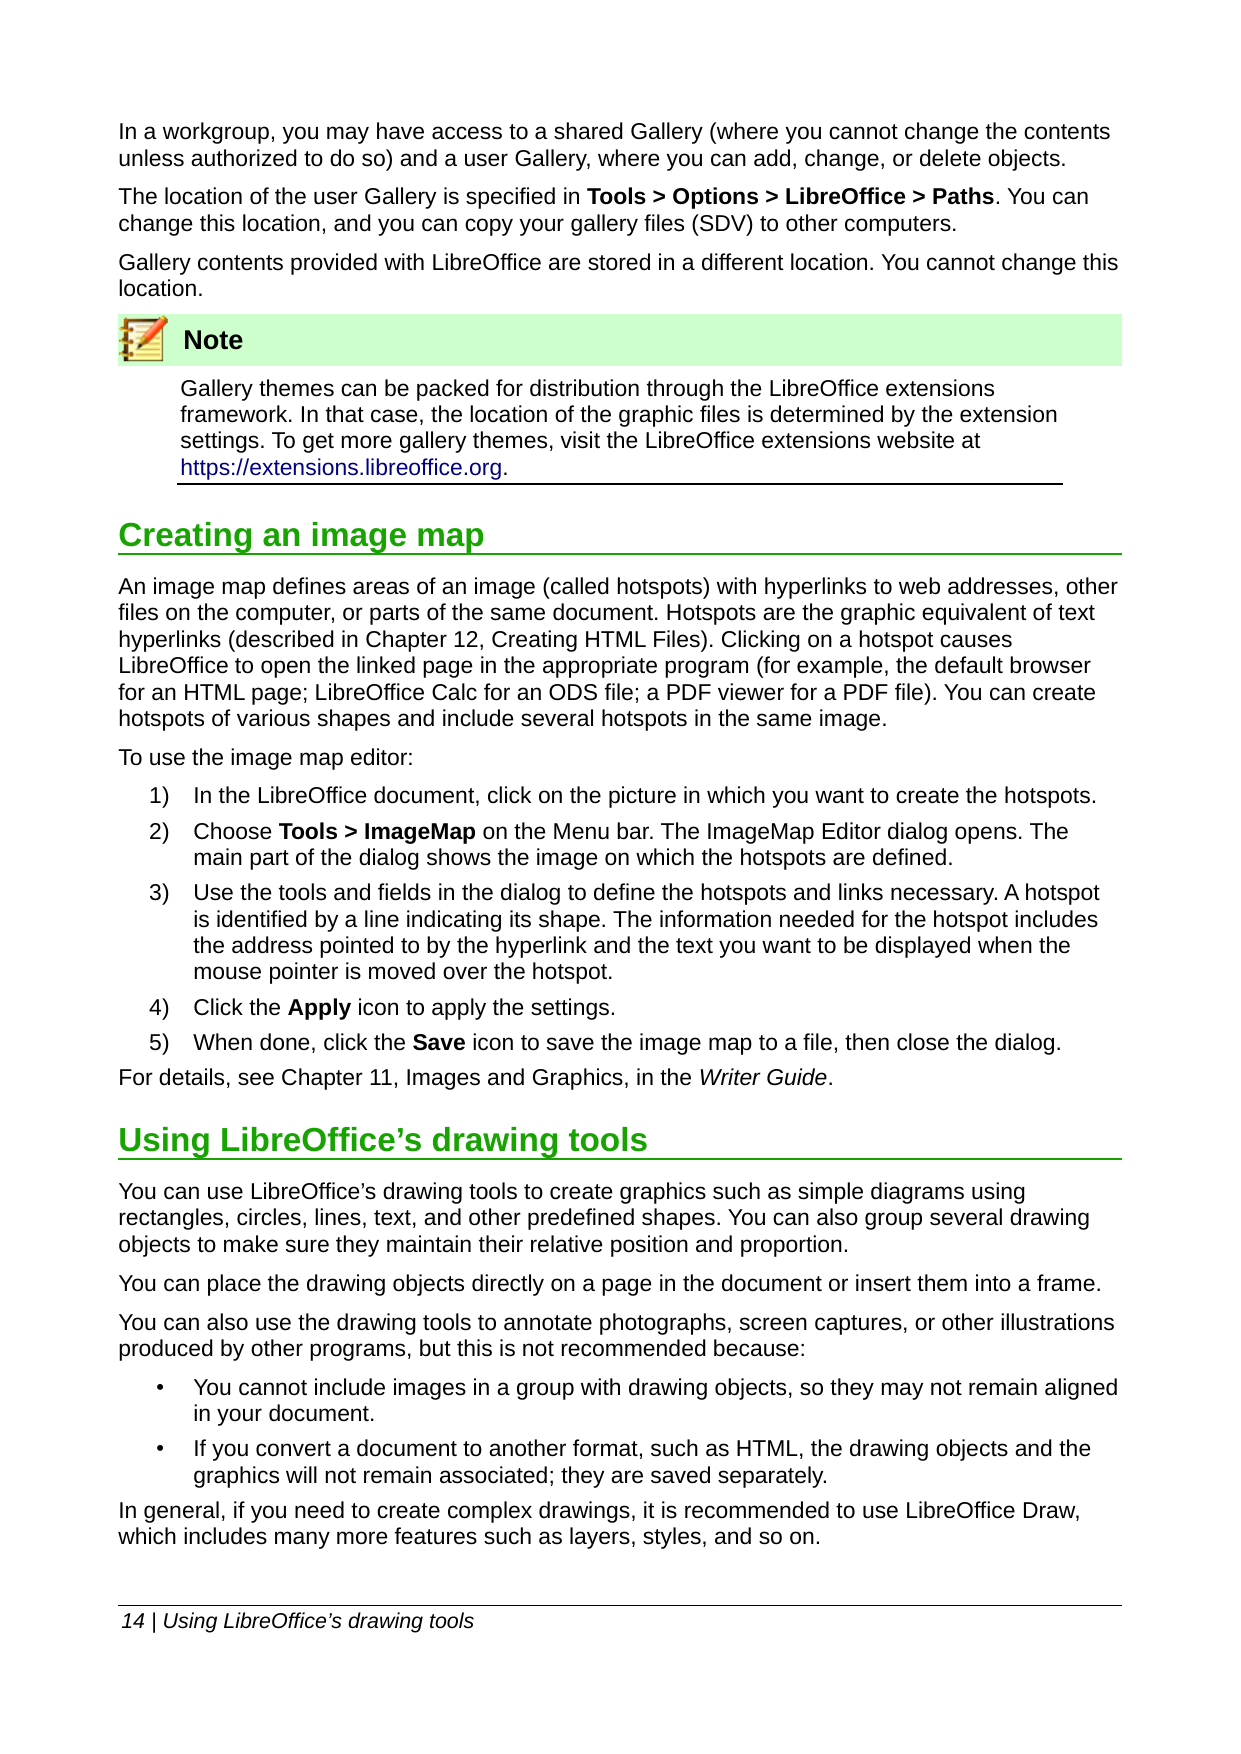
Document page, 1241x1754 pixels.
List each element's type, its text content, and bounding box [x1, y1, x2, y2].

text Gallery themes can be packed for distribution through the LibreOffice extensions framework. In that case, the location of the graphic files is determined by the extension settings. To get more gallery themes, visit the LibreOffice extensions website at https://extensions.libreoffice.org. [177, 372, 1063, 483]
list Use the tools and fields in the dialog to define the hotspots and links necessary. A hotspot is identified by a line indicating its shape. The information needed for the hotspot includes the address pointed to by the hyperlink and the text you want to be displayed when the mouse pointer is moved over the hotspot. [169, 879, 1122, 985]
text The location of the user Gallery is specified in Tools > Options > LibreOffice > Paths. You can change this location, and you can copy your gallery files (SDV) to other computers. [118, 183, 1122, 236]
text You can place the drawing objects directly on a page in the document or insert them into a frame. [118, 1269, 1122, 1296]
subtitle Creating an image map [118, 515, 1122, 553]
text In general, if you need to create complex drawings, it is recommended to use LibreOffice Draw, which includes many more features such as layers, styles, and so on. [118, 1497, 1122, 1549]
subtitle Note [118, 314, 1122, 366]
list In the LibreOffice document, click on the picture in which you want to create the hotspots. [169, 782, 1122, 809]
list You cannot include images in a group with drawing objects, so they may not remain aligned in your document. [156, 1374, 1122, 1426]
list When done, click the Save icon to save the image map to a file, then close the dialog. [169, 1029, 1122, 1055]
text For details, see Chapter 11, Images and Graphics, in the Writer Guide. [118, 1064, 1122, 1090]
list Click the Apply icon to apply the settings. [169, 993, 1122, 1020]
list To use the image map editor: [118, 744, 1122, 770]
list If you convert a document to another format, such as HTML, the drawing objects and the graphics will not remain associated; they are saved separately. [156, 1435, 1122, 1488]
text Gallery contents provided with LibreOffice are stored in a different location. You cannot change this location. [118, 248, 1122, 301]
text In a workgroup, you may have access to a shared Gallery (where you cannot change the contents unless authorized to do so) and a user Gallery, where you can add, change, or delete objects. [118, 118, 1122, 171]
list Choose Tools > ImageMap on the Menu bar. The ImageMap Editor dialog opens. The main part of the dialog shows the image on which the hotspots are defined. [169, 818, 1122, 870]
list You can also use the drawing tools to annotate photographs, screen captures, or other illustrations produced by other programs, but this is not recommended because: [118, 1308, 1122, 1361]
picture [119, 314, 170, 365]
text An image map defines areas of an image (called hotspots) with hyperlinks to web addresses, other files on the computer, or parts of the same document. Hotspots are the graphic equivalent of text hyperlinks (described in Chapter 12, Creating HTML Files). Clicking on a hotspot causes LibreOffice to open the linked page in the appropriate program (for example, the default browser for an HTML page; LibreOffice Calc for an ODS file; a PDF viewer for a PDF file). You can create hotspots of various shapes and include several hotspots in the same image. [118, 573, 1122, 731]
text You can use LibreOffice’s drawing tools to create graphics such as simple diagrams using rectangles, circles, lines, text, and other predefined shapes. You can also group several drawing objects to make sure they maintain their relative position and proportion. [118, 1178, 1122, 1257]
subtitle Using LibreOffice’s drawing tools [118, 1120, 1122, 1158]
